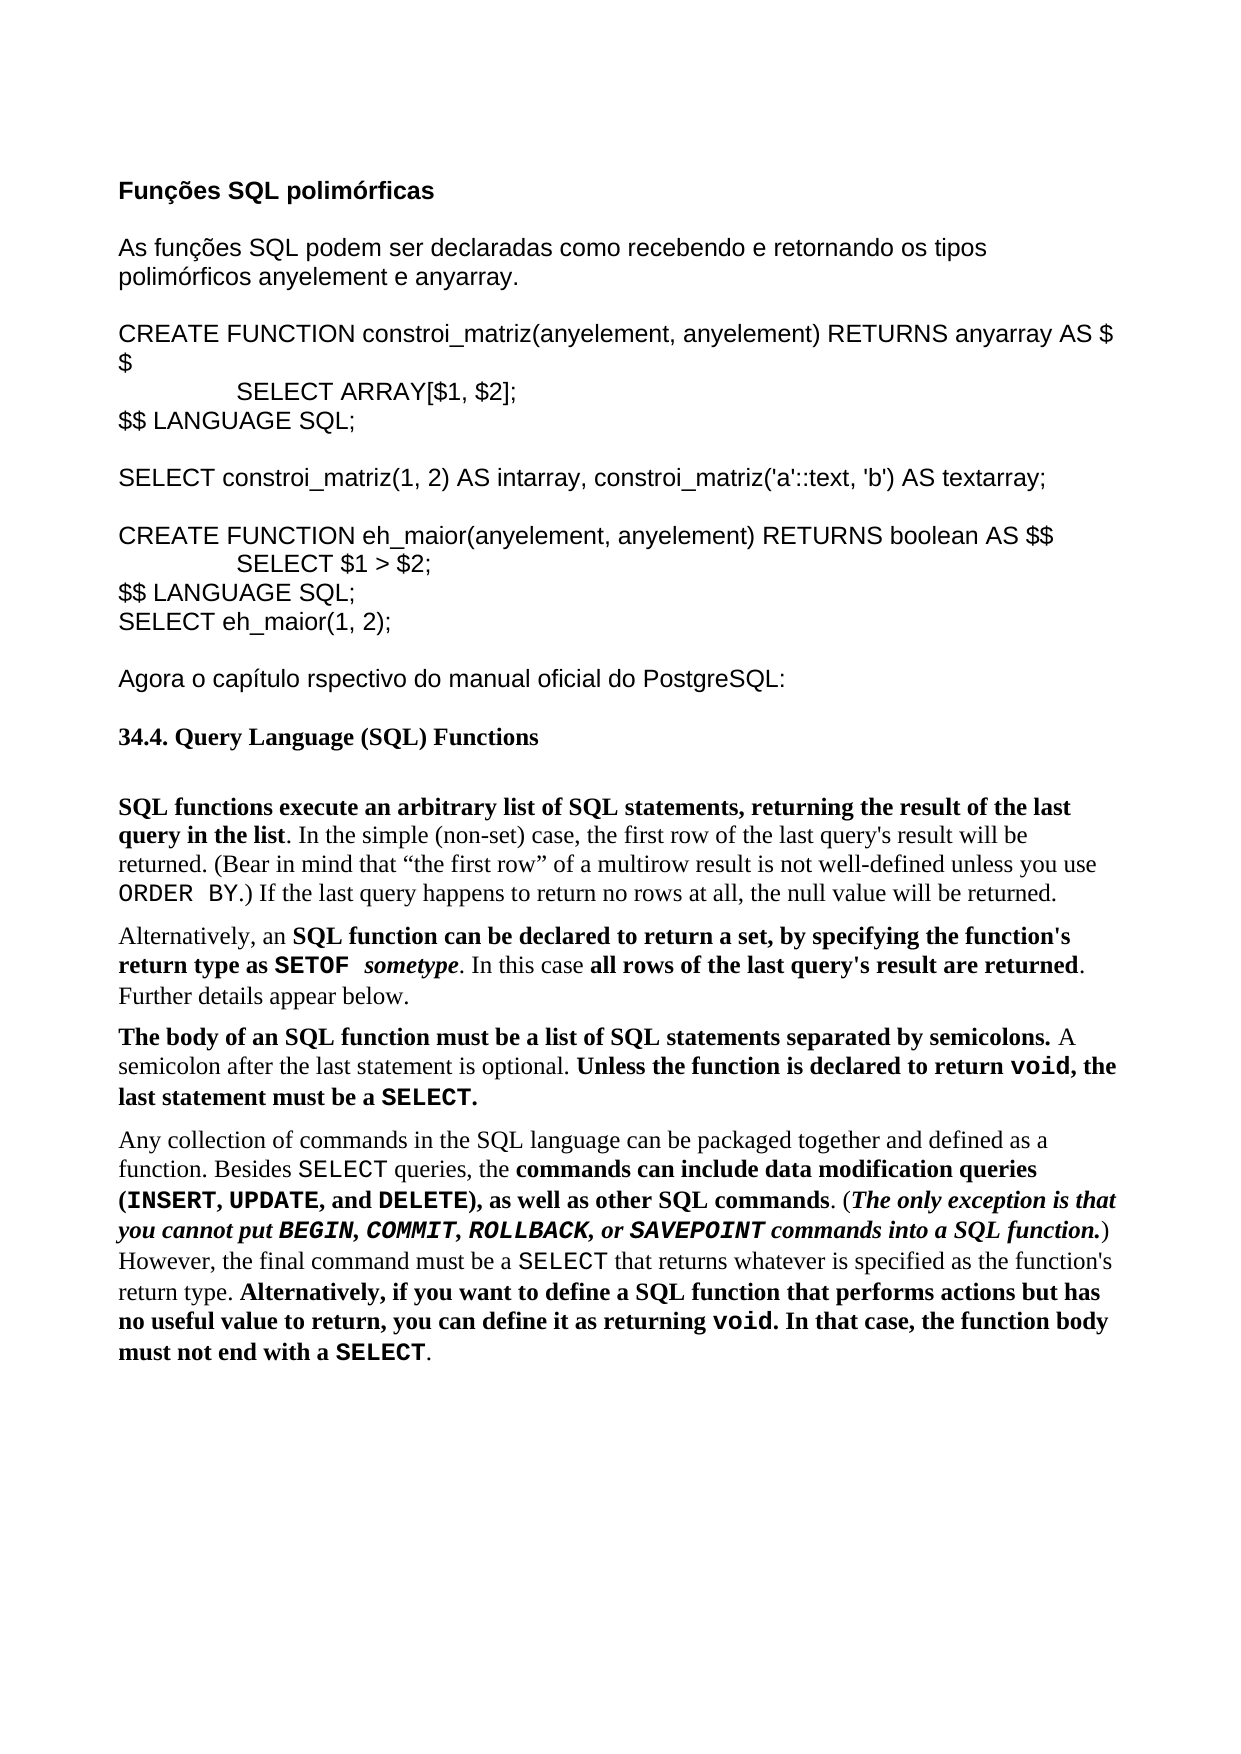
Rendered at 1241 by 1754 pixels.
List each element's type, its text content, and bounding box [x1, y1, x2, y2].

text SELECT ARRAY[$1, $2]; [118, 377, 1122, 406]
text CREATE FUNCTION eh_maior(anyelement, anyelement) RETURNS boolean AS $$ [118, 521, 1122, 549]
text SELECT constroi_matriz(1, 2) AS intarray, constroi_matriz('a'::text, 'b') AS textarray; [118, 463, 1122, 492]
text The body of an SQL function must be a list of SQL statements separated by semicolons. A semicolon after the last statement is optional. Unless the function is declared to return void, the last statement must be a SELECT. [118, 1022, 1122, 1113]
text CREATE FUNCTION constroi_matriz(anyelement, anyelement) RETURNS anyarray AS $$ [118, 319, 1122, 377]
text SQL functions execute an arbitrary list of SQL statements, returning the result of the last query in the list. In the simple (non-set) case, the first row of the last query's result will be returned. (Bear in mind that “the first row” of a multirow result is not well-defined unless you use ORDER BY.) If the last query happens to return no rows at all, the null value will be returned. [118, 792, 1122, 909]
text $$ LANGUAGE SQL; [118, 406, 1122, 434]
text As funções SQL podem ser declaradas como recebendo e retornando os tipos polimórficos anyelement e anyarray. [118, 233, 1122, 291]
text $$ LANGUAGE SQL; [118, 578, 1122, 607]
text Agora o capítulo rspectivo do manual oficial do PostgreSQL: [118, 664, 1122, 693]
text SELECT eh_maior(1, 2); [118, 607, 1122, 636]
text Alternatively, an SQL function can be declared to return a set, by specifying the function's return type as SETOF sometype. In this case all rows of the last query's result are returned. Further details appear below. [118, 921, 1122, 1010]
text SELECT $1 > $2; [118, 549, 1122, 578]
text 34.4. Query Language (SQL) Functions [118, 722, 1122, 751]
text Funções SQL polimórficas [118, 176, 1122, 204]
text Any collection of commands in the SQL language can be packaged together and defined as a function. Besides SELECT queries, the commands can include data modification queries (INSERT, UPDATE, and DELETE), as well as other SQL commands. (The only exception is that you cannot put BEGIN, COMMIT, ROLLBACK, or SAVEPOINT commands into a SQL function.) However, the final command must be a SELECT that returns whatever is specified as the function's return type. Alternatively, if you want to define a SQL function that performs actions but has no useful value to return, you can define it as returning void. In that case, the function body must not end with a SELECT. [118, 1125, 1122, 1368]
